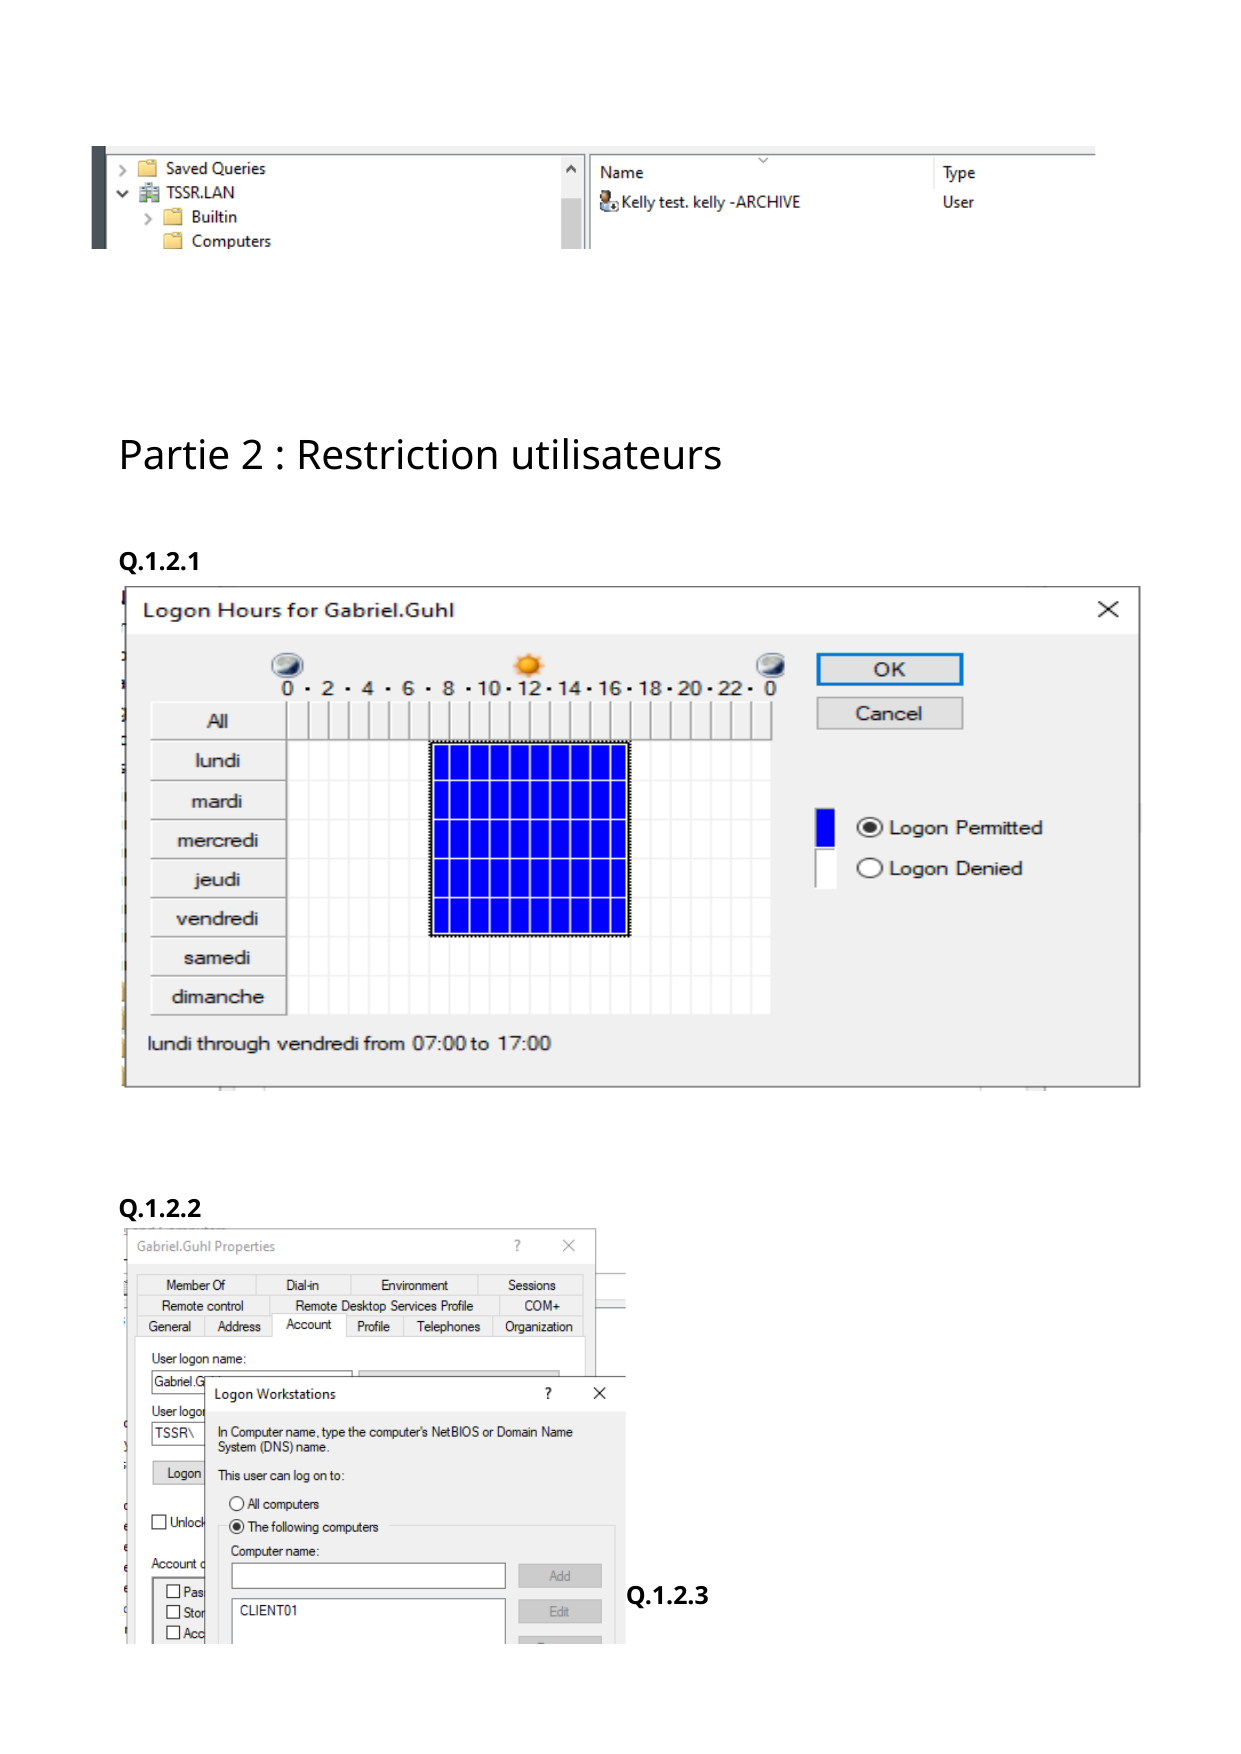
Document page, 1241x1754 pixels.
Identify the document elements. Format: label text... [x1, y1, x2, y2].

picture [121, 586, 1143, 1091]
text [118, 1577, 123, 1612]
picture [91, 146, 1096, 249]
text Q.1.2.1 [118, 543, 1122, 578]
picture [123, 1227, 626, 1644]
text Q.1.2.3 [626, 1577, 1122, 1612]
text Q.1.2.2 [118, 1191, 1122, 1224]
subtitle Partie 2 : Restriction utilisateurs [118, 426, 1122, 481]
